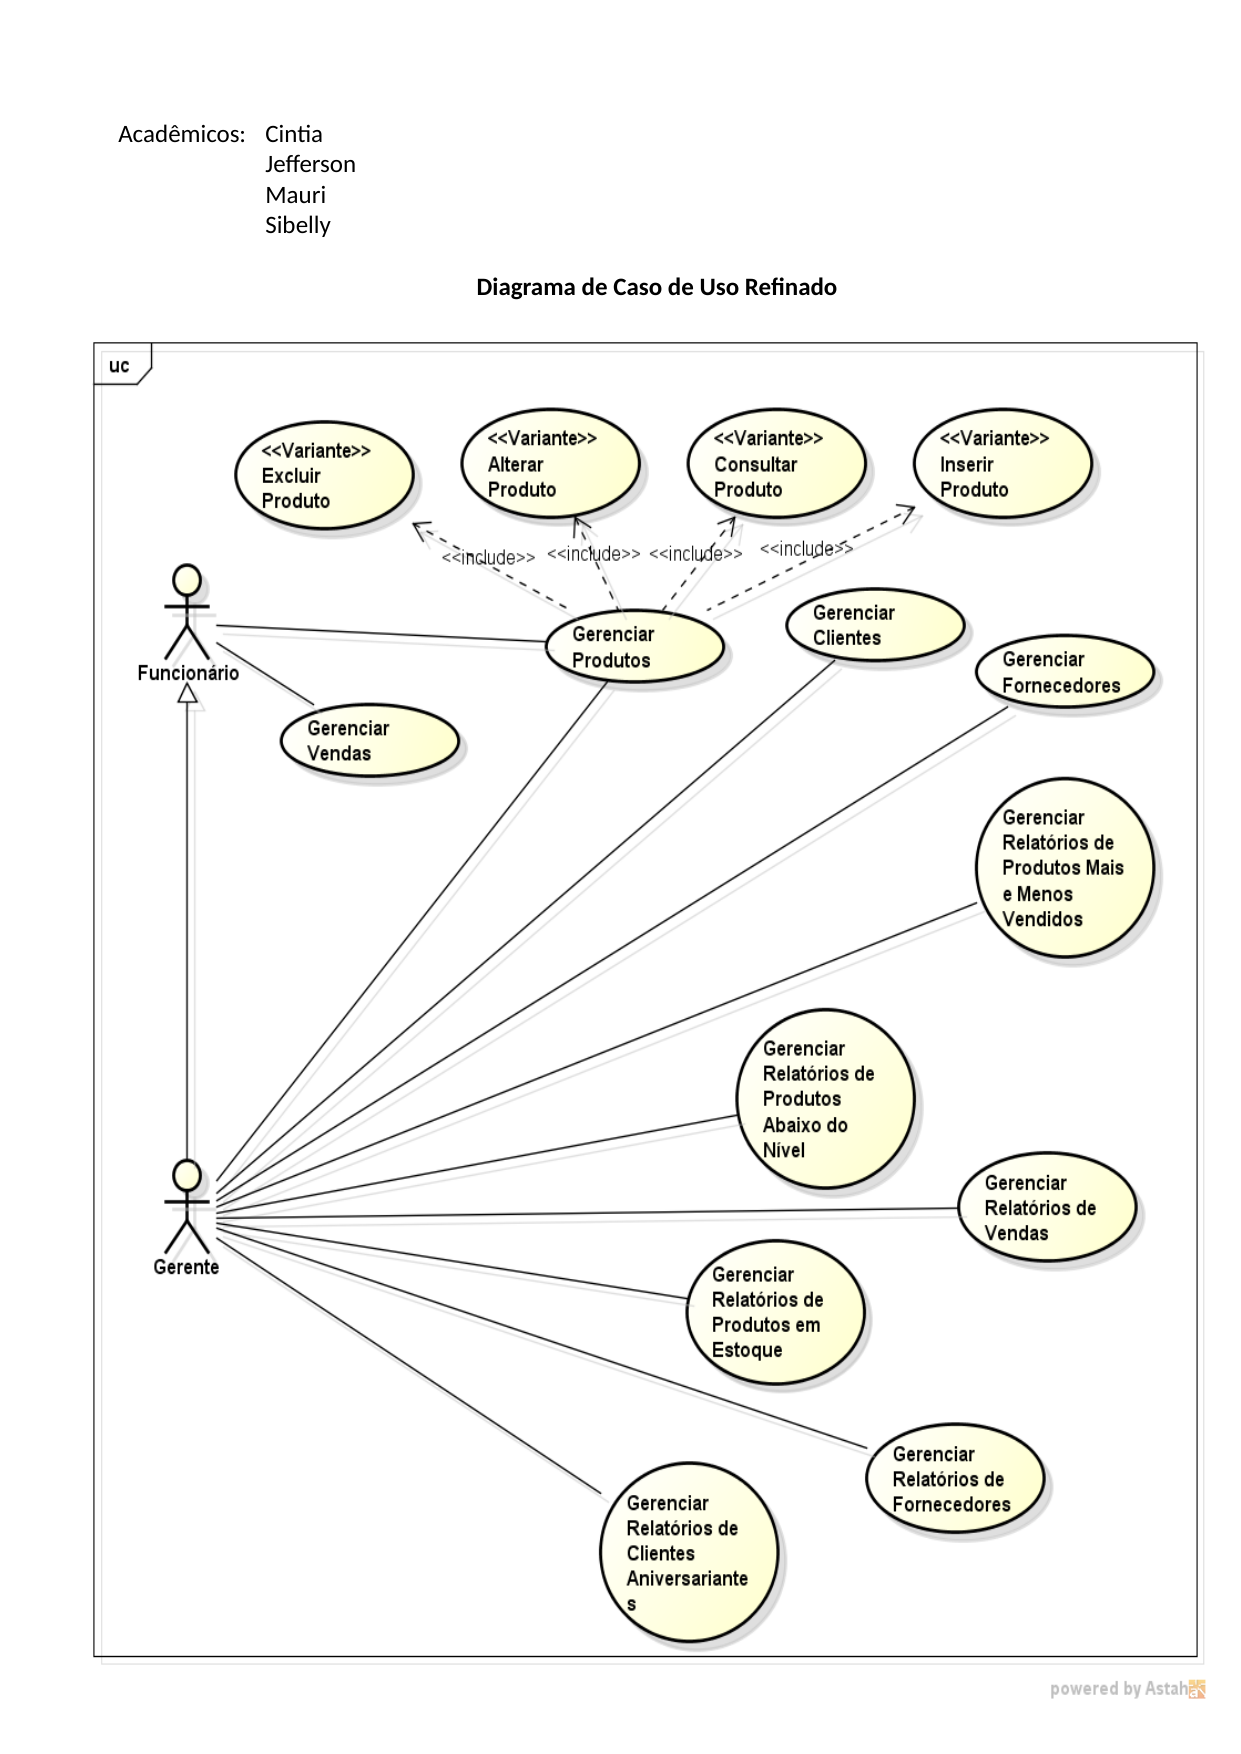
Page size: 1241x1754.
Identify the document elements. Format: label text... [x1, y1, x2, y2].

text Sibelly [118, 210, 1122, 240]
text Jefferson [118, 149, 1122, 179]
text Acadêmicos: Cintia [118, 118, 1122, 149]
text Diagrama de Caso de Uso Refinado [118, 271, 1122, 301]
text Mauri [118, 179, 1122, 210]
picture [79, 326, 1211, 1705]
